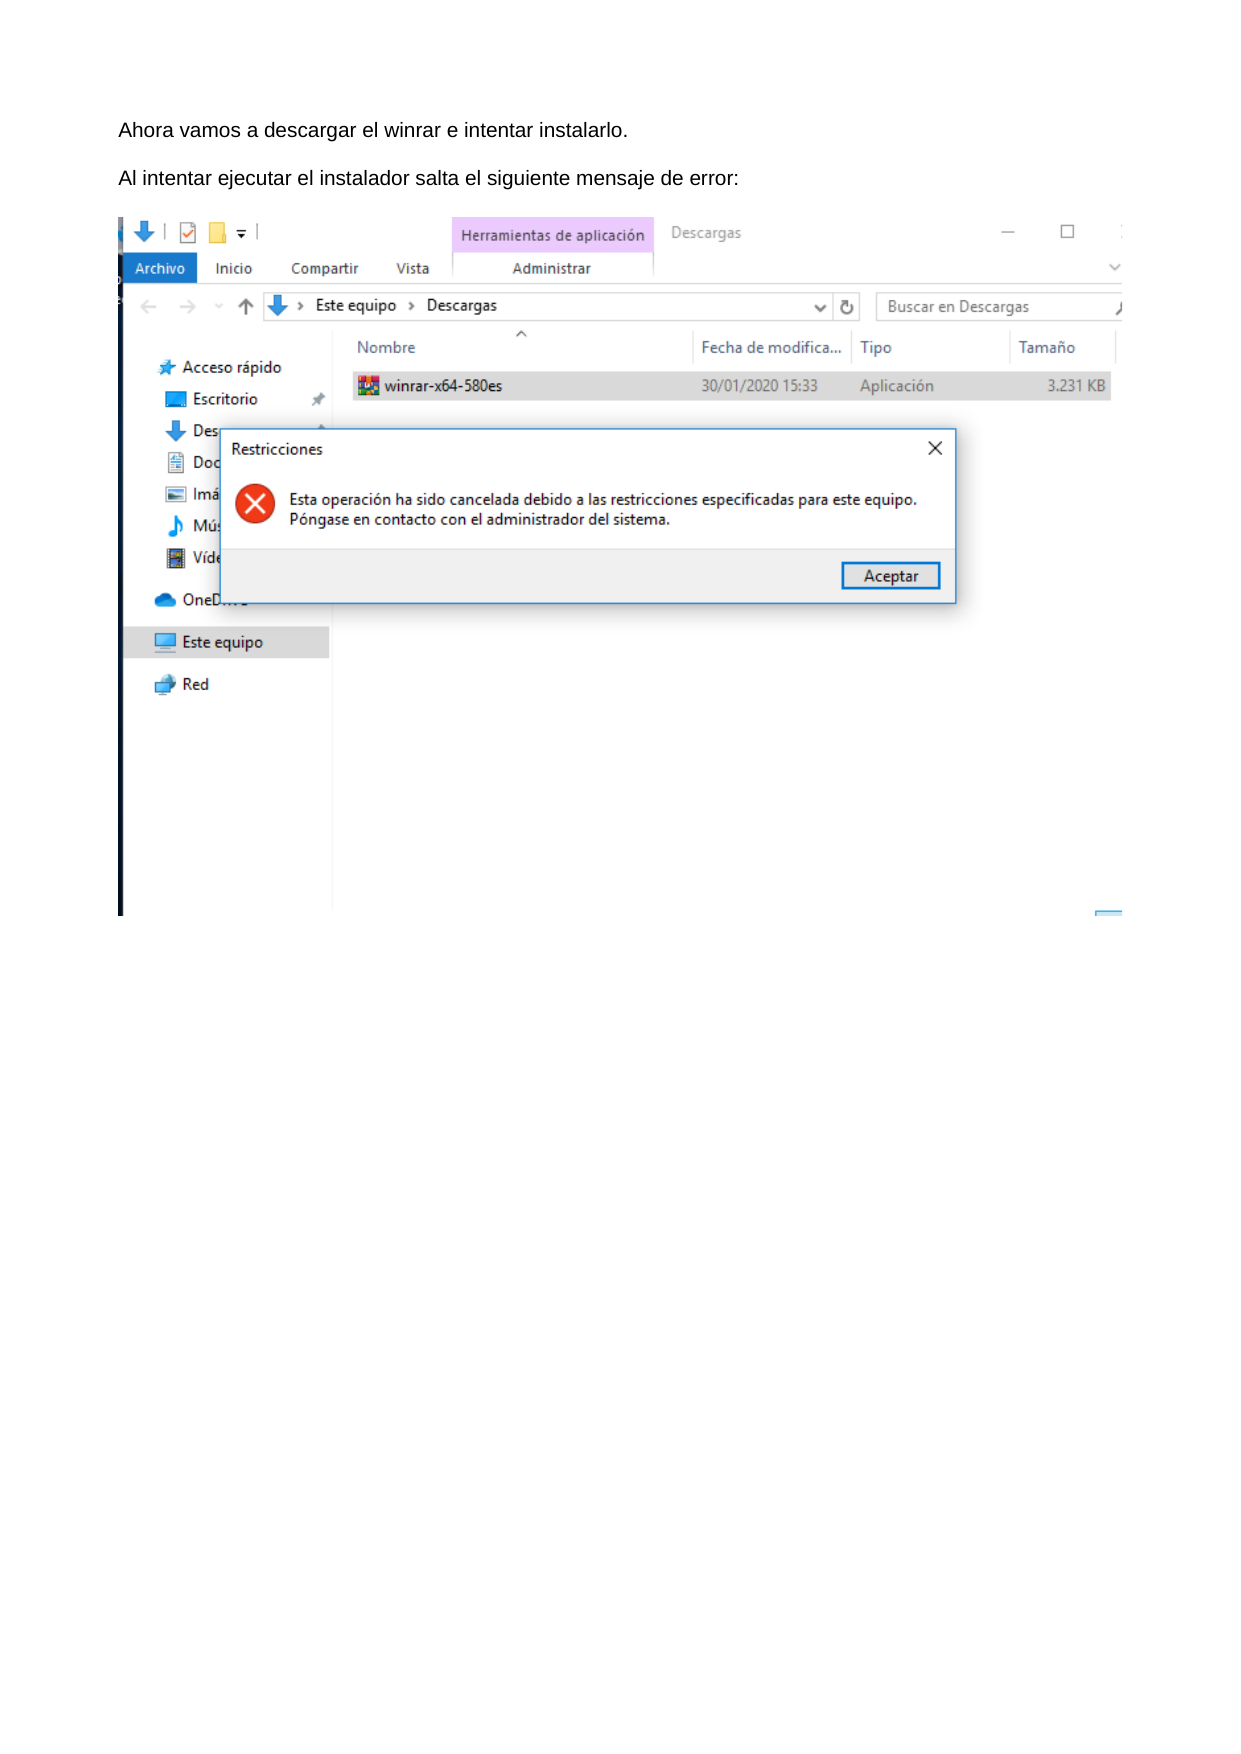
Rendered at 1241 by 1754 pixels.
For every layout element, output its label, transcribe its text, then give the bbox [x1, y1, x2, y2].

text Ahora vamos a descargar el winrar e intentar instalarlo. [118, 118, 1122, 142]
picture [118, 217, 1123, 916]
text Al intentar ejecutar el instalador salta el siguiente mensaje de error: [118, 166, 1122, 190]
